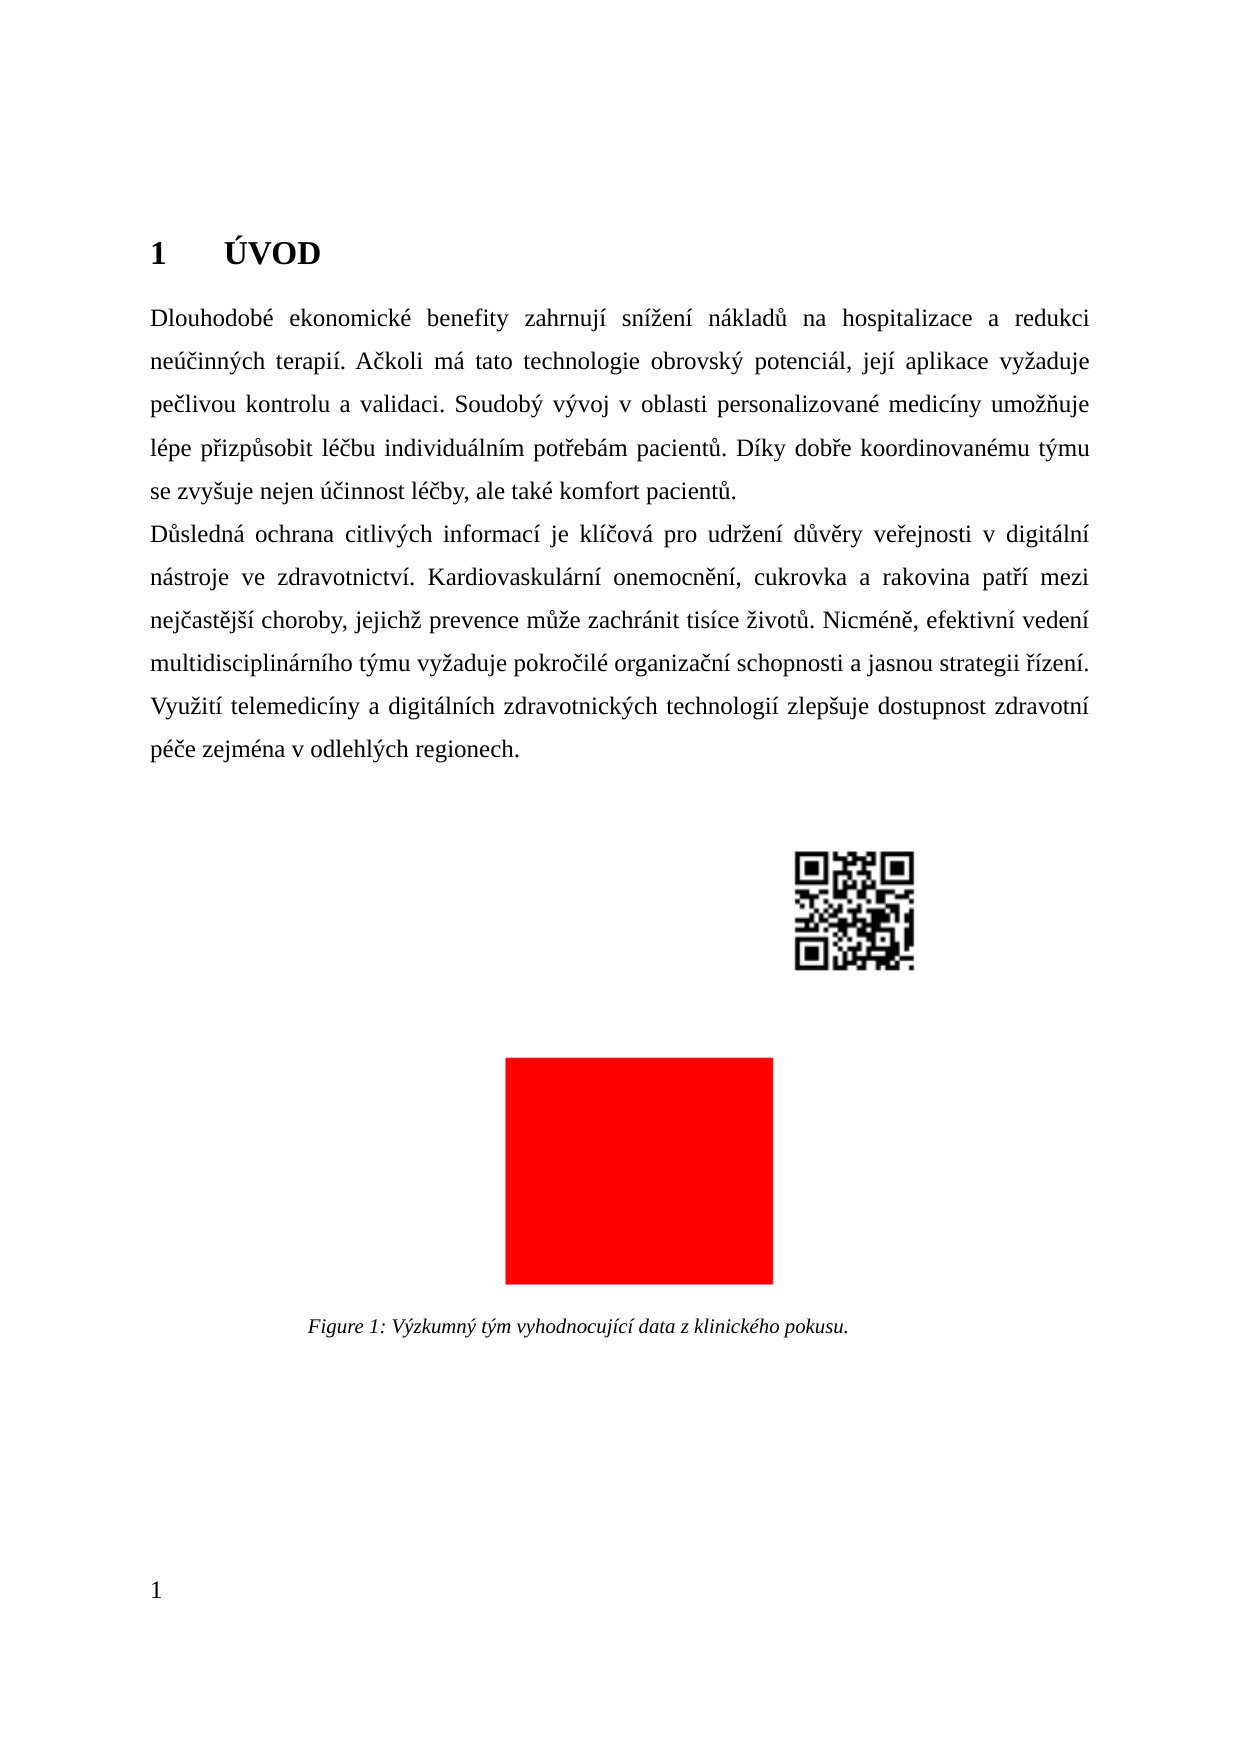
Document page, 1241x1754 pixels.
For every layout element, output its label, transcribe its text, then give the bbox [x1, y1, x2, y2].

text Figure 1: Výzkumný tým vyhodnocující data z klinického pokusu. [308, 1302, 933, 1338]
text Důsledná ochrana citlivých informací je klíčová pro udržení důvěry veřejnosti v digitální nástroje ve zdravotnictví. Kardiovaskulární onemocnění, cukrovka a rakovina patří mezi nejčastější choroby, jejichž prevence může zachránit tisíce životů. Nicméně, efektivní vedení multidisciplinárního týmu vyžaduje pokročilé organizační schopnosti a jasnou strategii řízení. Využití telemedicíny a digitálních zdravotnických technologií zlepšuje dostupnost zdravotní péče zejména v odlehlých regionech. [150, 519, 1090, 763]
picture [307, 833, 933, 1302]
text Dlouhodobé ekonomické benefity zahrnují snížení nákladů na hospitalizace a redukci neúčinných terapií. Ačkoli má tato technologie obrovský potenciál, její aplikace vyžaduje pečlivou kontrolu a validaci. Soudobý vývoj v oblasti personalizované medicíny umožňuje lépe přizpůsobit léčbu individuálním potřebám pacientů. Díky dobře koordinovanému týmu se zvyšuje nejen účinnost léčby, ale také komfort pacientů. [150, 303, 1090, 504]
subtitle Úvod [150, 233, 1090, 272]
